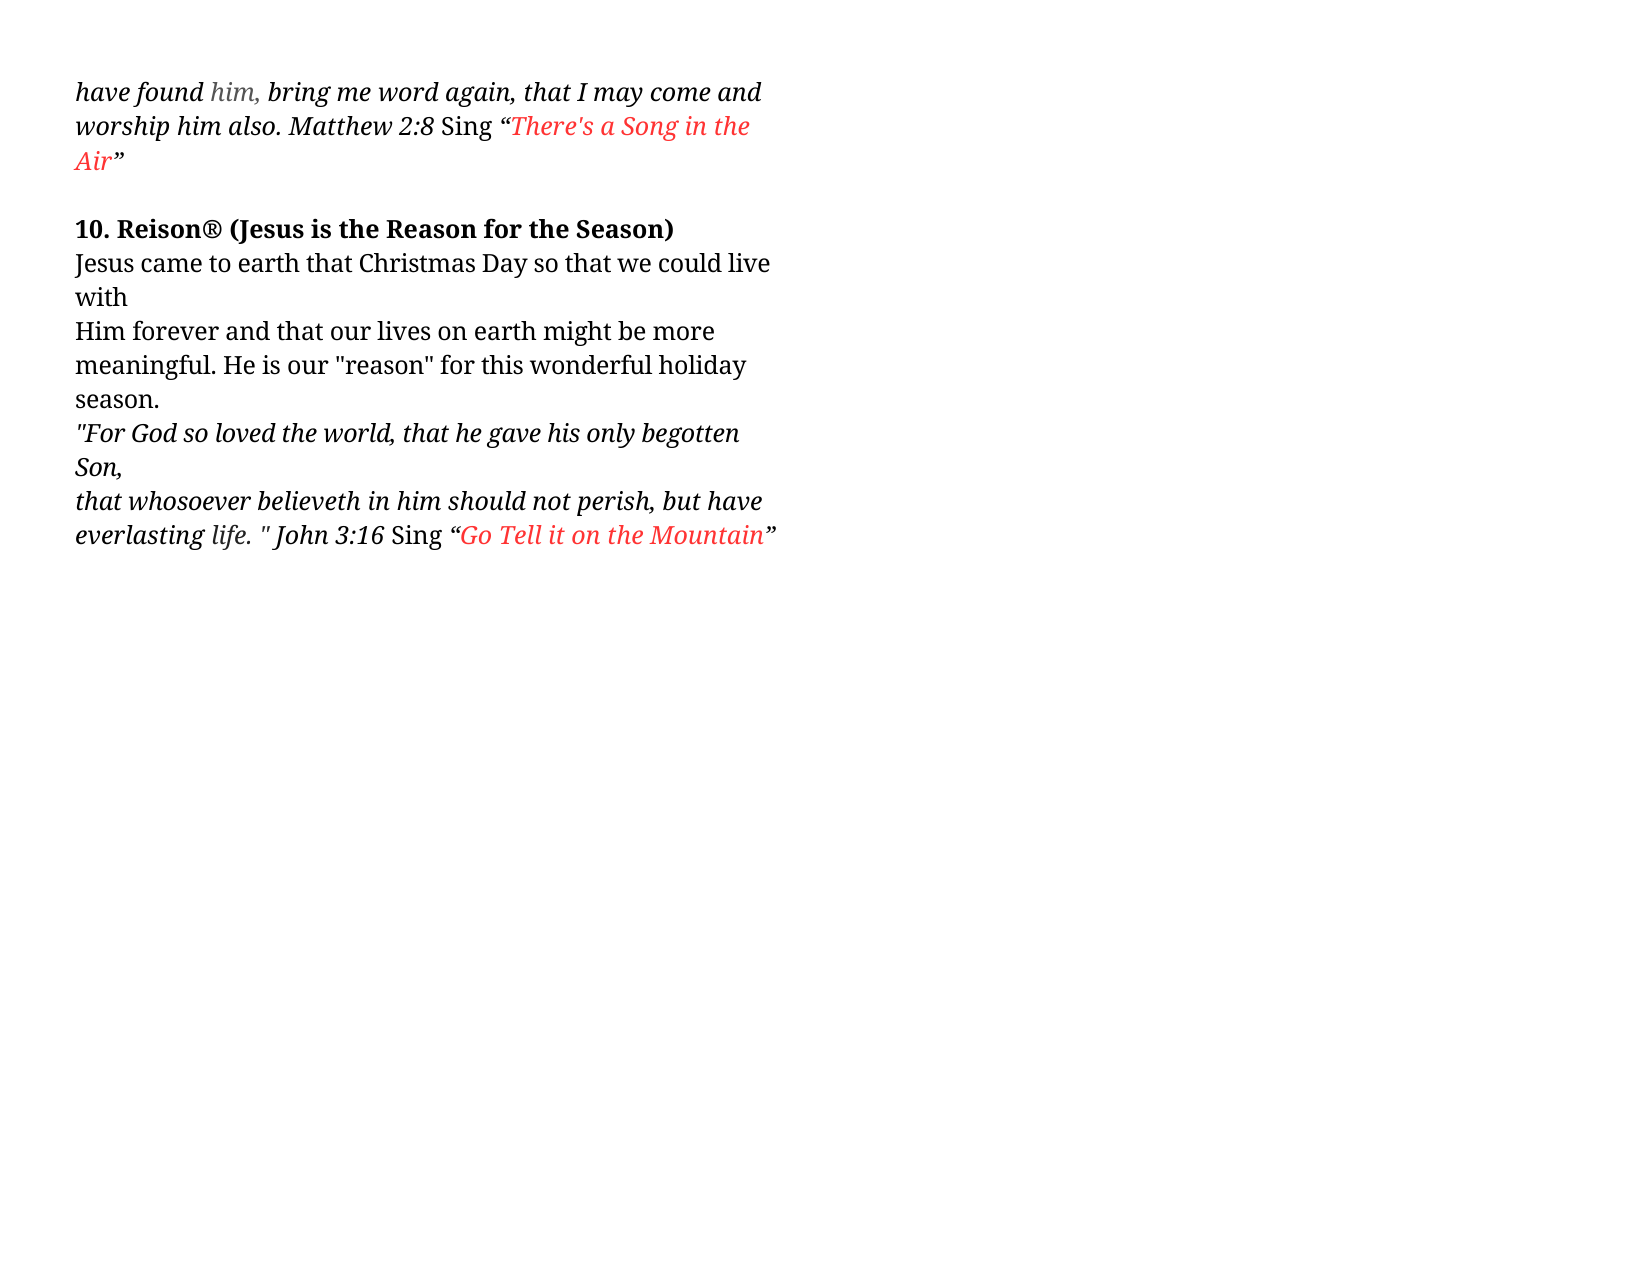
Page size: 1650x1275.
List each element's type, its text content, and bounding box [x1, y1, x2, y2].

list "For God so loved the world, that he gave his only begotten Son, [75, 416, 787, 484]
list Him forever and that our lives on earth might be more meaningful. He is our "reason" for this wonderful holiday season. [75, 313, 787, 416]
list that whosoever believeth in him should not perish, but have everlasting life. " John 3:16 Sing “Go Tell it on the Mountain” [75, 484, 787, 552]
list 10. Reison® (Jesus is the Reason for the Season) [75, 211, 787, 245]
list have found him, bring me word again, that I may come and worship him also. Matthew 2:8 Sing “There's a Song in the Air” [75, 75, 787, 177]
list Jesus came to earth that Christmas Day so that we could live with [75, 245, 787, 313]
